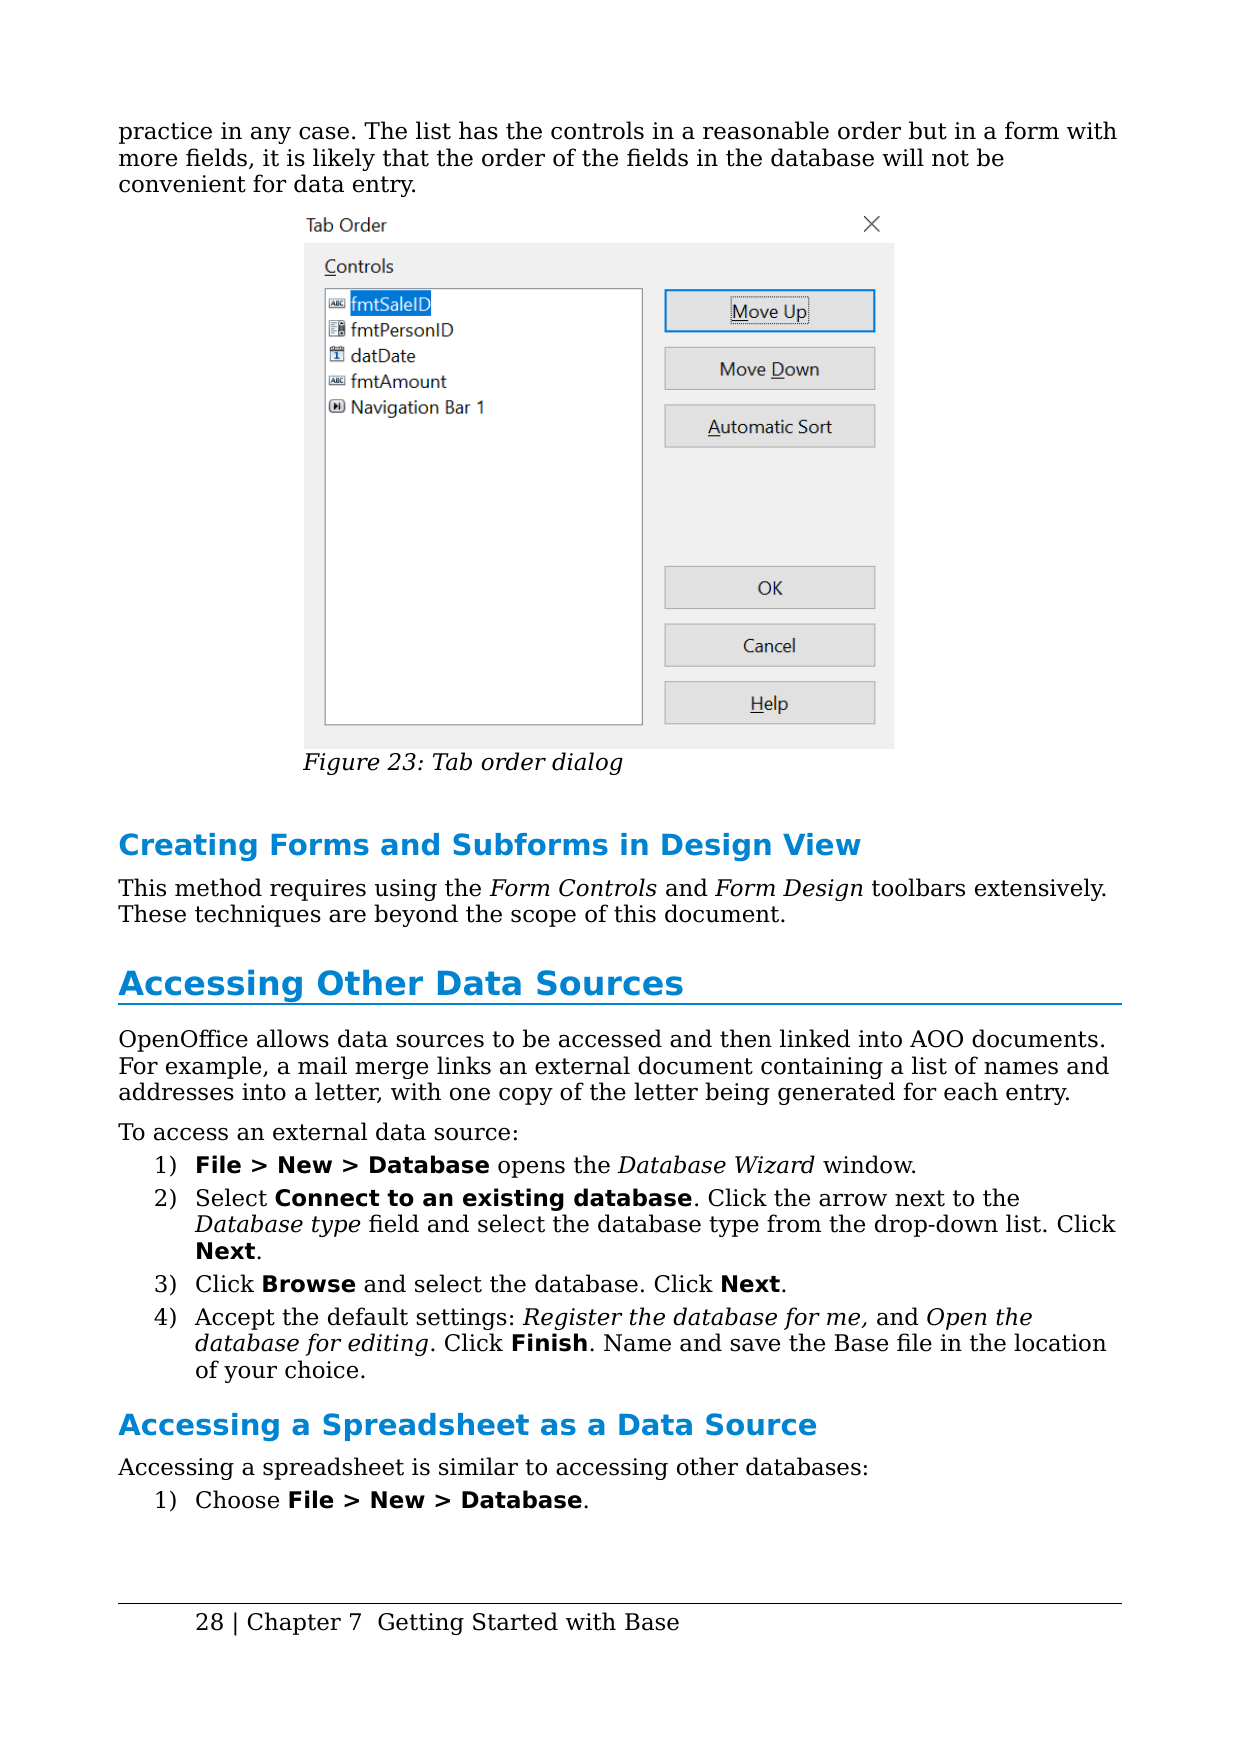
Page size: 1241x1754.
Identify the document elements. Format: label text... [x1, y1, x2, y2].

list Click Browse and select the database. Click Next. [177, 1271, 1122, 1298]
text Figure 23: Tab order dialog [303, 211, 896, 776]
list Select Connect to an existing database. Click the arrow next to the Database type field and select the database type from the drop-down list. Click Next. [177, 1185, 1122, 1265]
text practice in any case. The list has the controls in a reasonable order but in a form with more fields, it is likely that the order of the fields in the database will not be convenient for data entry. [118, 118, 1122, 198]
text OpenOffice allows data sources to be accessed and then linked into AOO documents. For example, a mail merge links an external document containing a list of names and addresses into a letter, with one copy of the letter being generated for each entry. [118, 1024, 1122, 1106]
picture [304, 210, 895, 749]
text This method requires using the Form Controls and Form Design toolbars extensively. These techniques are beyond the scope of this document. [118, 875, 1122, 928]
list Accessing a spreadsheet is similar to accessing other databases: [118, 1454, 1122, 1481]
subtitle Accessing a Spreadsheet as a Data Source [118, 1408, 1122, 1442]
list File > New > Database opens the Database Wizard window. [177, 1152, 1122, 1178]
subtitle Creating Forms and Subforms in Design View [118, 828, 1122, 862]
list Choose File > New > Database. [177, 1488, 1122, 1514]
list Accept the default settings: Register the database for me, and Open the database for editing. Click Finish. Name and save the Base file in the location of your choice. [177, 1304, 1122, 1384]
subtitle Accessing Other Data Sources [118, 964, 1122, 1003]
list To access an external data source: [118, 1119, 1122, 1145]
